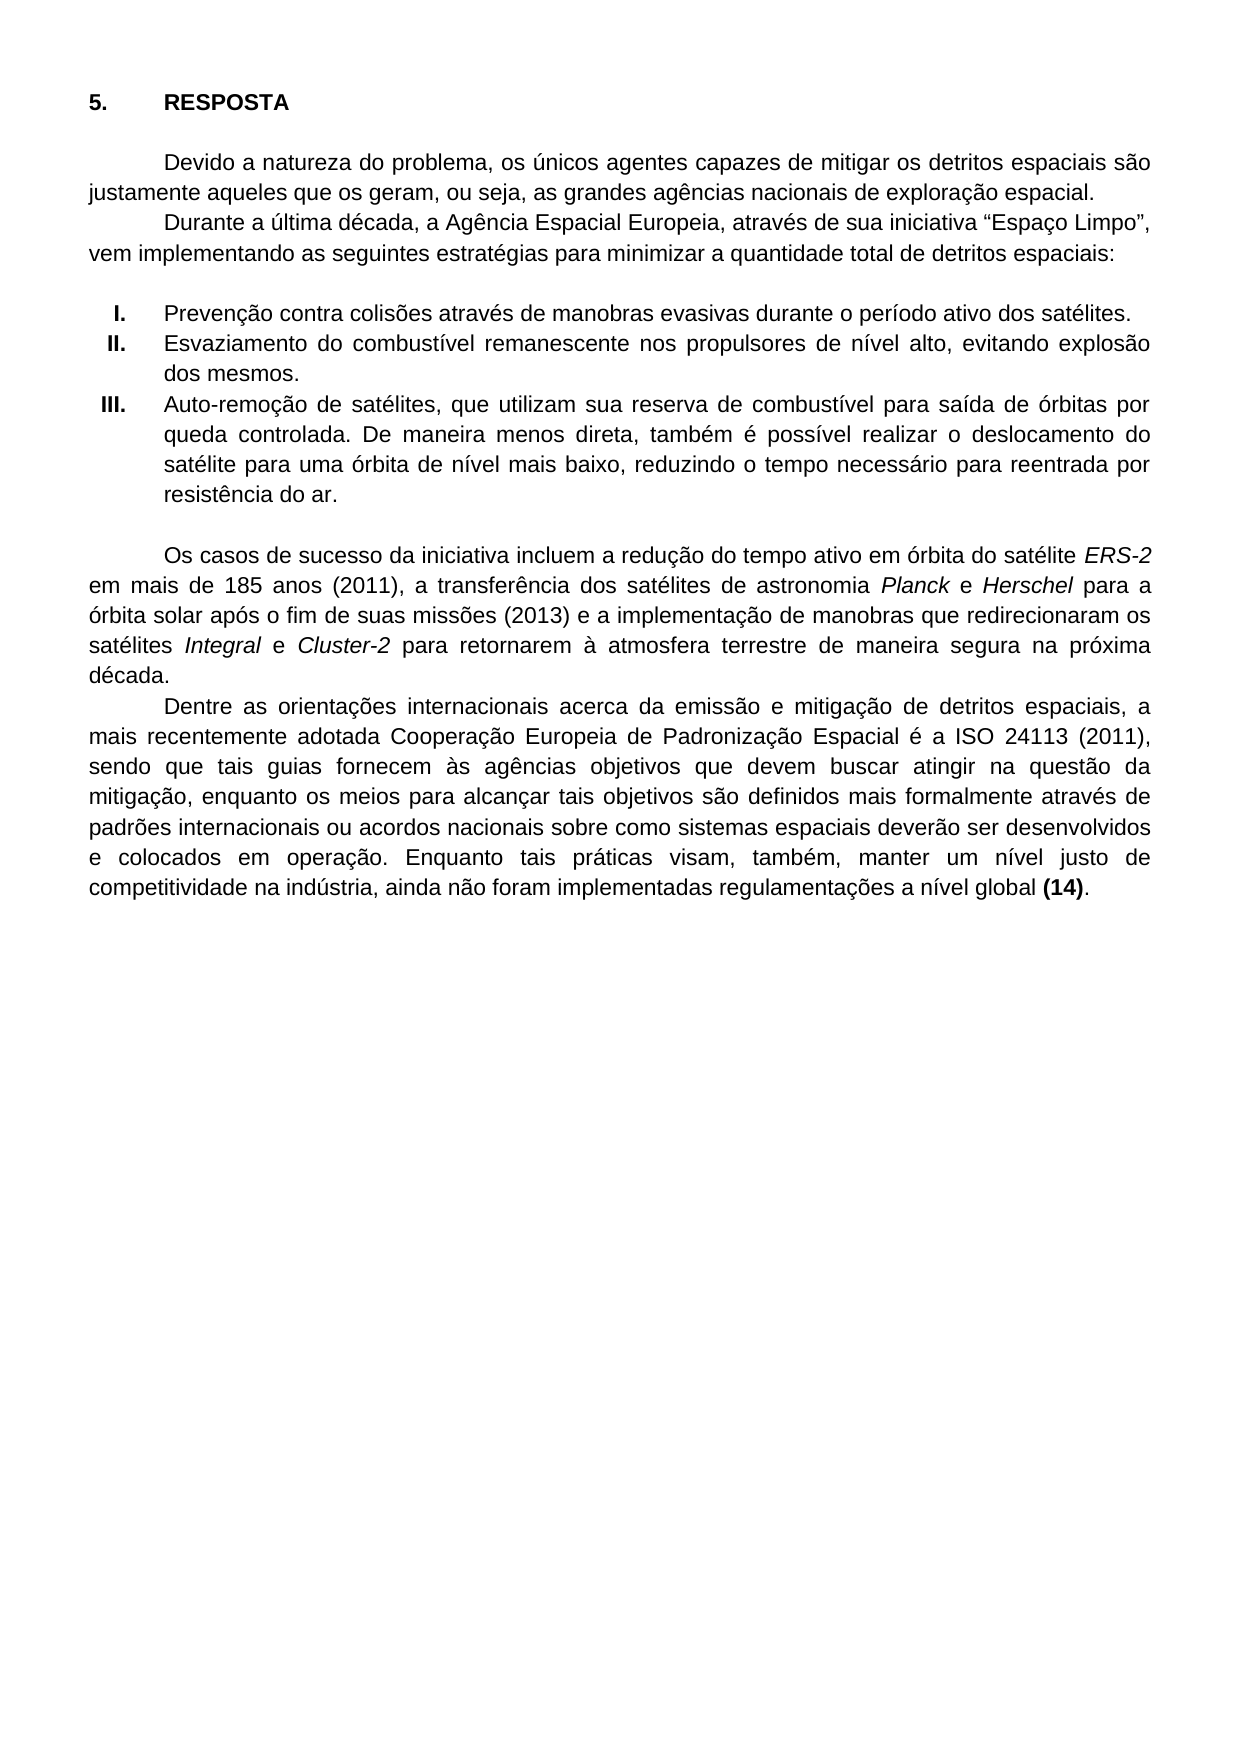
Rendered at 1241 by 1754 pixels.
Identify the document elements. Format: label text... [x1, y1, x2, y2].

list Auto-remoção de satélites, que utilizam sua reserva de combustível para saída de órbitas por queda controlada. De maneira menos direta, também é possível realizar o deslocamento do satélite para uma órbita de nível mais baixo, reduzindo o tempo necessário para reentrada por resistência do ar. [126, 391, 1152, 508]
text Devido a natureza do problema, os únicos agentes capazes de mitigar os detritos espaciais são justamente aqueles que os geram, ou seja, as grandes agências nacionais de exploração espacial. [88, 149, 1152, 206]
list Prevenção contra colisões através de manobras evasivas durante o período ativo dos satélites. [126, 300, 1152, 326]
text Dentre as orientações internacionais acerca da emissão e mitigação de detritos espaciais, a mais recentemente adotada Cooperação Europeia de Padronização Espacial é a ISO 24113 (2011), sendo que tais guias fornecem às agências objetivos que devem buscar atingir na questão da mitigação, enquanto os meios para alcançar tais objetivos são definidos mais formalmente através de padrões internacionais ou acordos nacionais sobre como sistemas espaciais deverão ser desenvolvidos e colocados em operação. Enquanto tais práticas visam, também, manter um nível justo de competitividade na indústria, ainda não foram implementadas regulamentações a nível global (14). [88, 693, 1152, 900]
list Esvaziamento do combustível remanescente nos propulsores de nível alto, evitando explosão dos mesmos. [126, 330, 1152, 387]
text Os casos de sucesso da iniciativa incluem a redução do tempo ativo em órbita do satélite ERS-2 em mais de 185 anos (2011), a transferência dos satélites de astronomia Planck e Herschel para a órbita solar após o fim de suas missões (2013) e a implementação de manobras que redirecionaram os satélites Integral e Cluster-2 para retornarem à atmosfera terrestre de maneira segura na próxima década. [88, 542, 1152, 689]
text Durante a última década, a Agência Espacial Europeia, através de sua iniciativa “Espaço Limpo”, vem implementando as seguintes estratégias para minimizar a quantidade total de detritos espaciais: [88, 209, 1152, 266]
list RESPOSTA [88, 88, 1152, 115]
